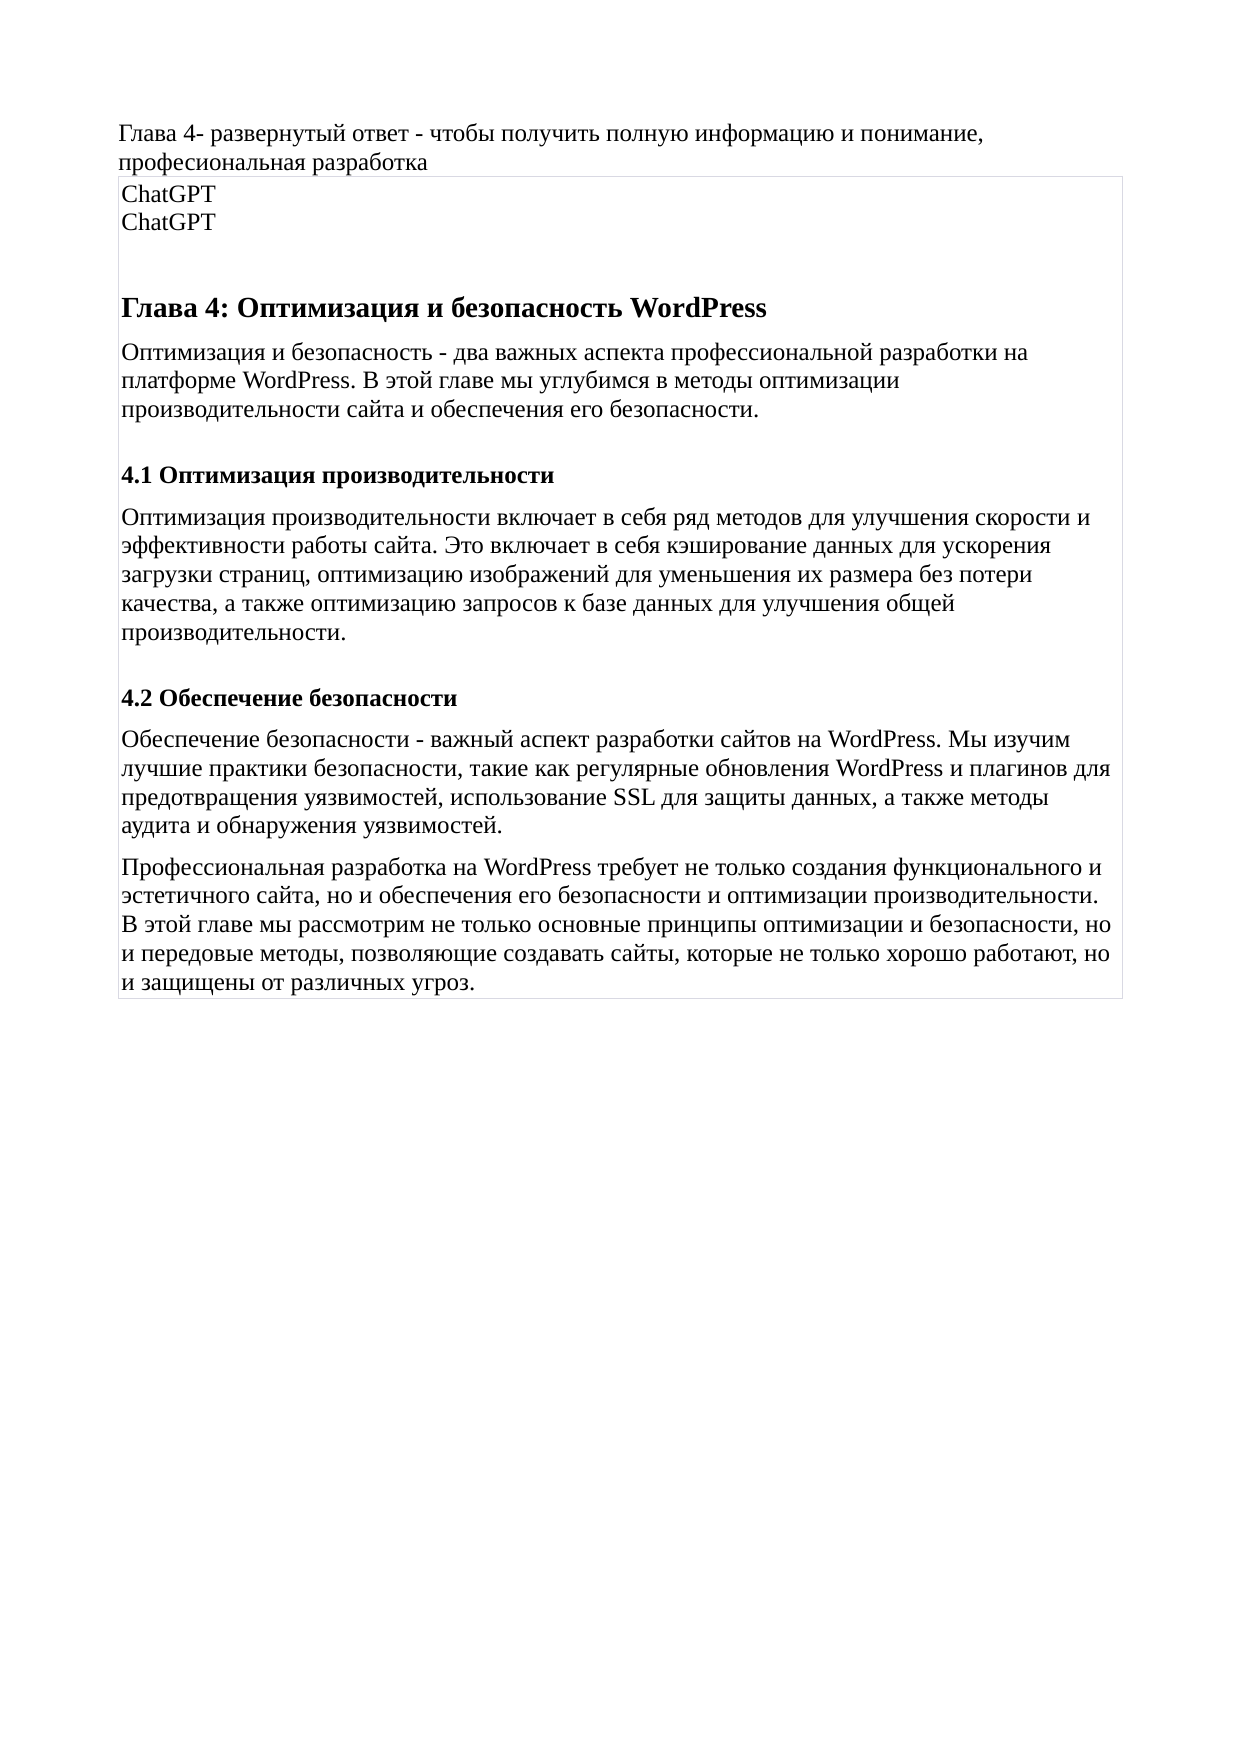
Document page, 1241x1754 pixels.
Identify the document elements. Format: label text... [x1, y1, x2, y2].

subtitle 4.1 Оптимизация производительности [119, 457, 1122, 489]
subtitle Глава 4: Оптимизация и безопасность WordPress [119, 288, 1122, 324]
text Обеспечение безопасности - важный аспект разработки сайтов на WordPress. Мы изучим лучшие практики безопасности, такие как регулярные обновления WordPress и плагинов для предотвращения уязвимостей, использование SSL для защиты данных, а также методы аудита и обнаружения уязвимостей. [119, 721, 1122, 839]
text ChatGPT [119, 204, 1122, 236]
text Оптимизация производительности включает в себя ряд методов для улучшения скорости и эффективности работы сайта. Это включает в себя кэширование данных для ускорения загрузки страниц, оптимизацию изображений для уменьшения их размера без потери качества, а также оптимизацию запросов к базе данных для улучшения общей производительности. [119, 499, 1122, 645]
text Оптимизация и безопасность - два важных аспекта профессиональной разработки на платформе WordPress. В этой главе мы углубимся в методы оптимизации производительности сайта и обеспечения его безопасности. [119, 334, 1122, 423]
text ChatGPT [119, 177, 1122, 204]
text Глава 4- развернутый ответ - чтобы получить полную информацию и понимание, професиональная разработка [118, 118, 1122, 176]
text Профессиональная разработка на WordPress требует не только создания функционального и эстетичного сайта, но и обеспечения его безопасности и оптимизации производительности. В этой главе мы рассмотрим не только основные принципы оптимизации и безопасности, но и передовые методы, позволяющие создавать сайты, которые не только хорошо работают, но и защищены от различных угроз. [119, 849, 1122, 998]
subtitle 4.2 Обеспечение безопасности [119, 680, 1122, 712]
